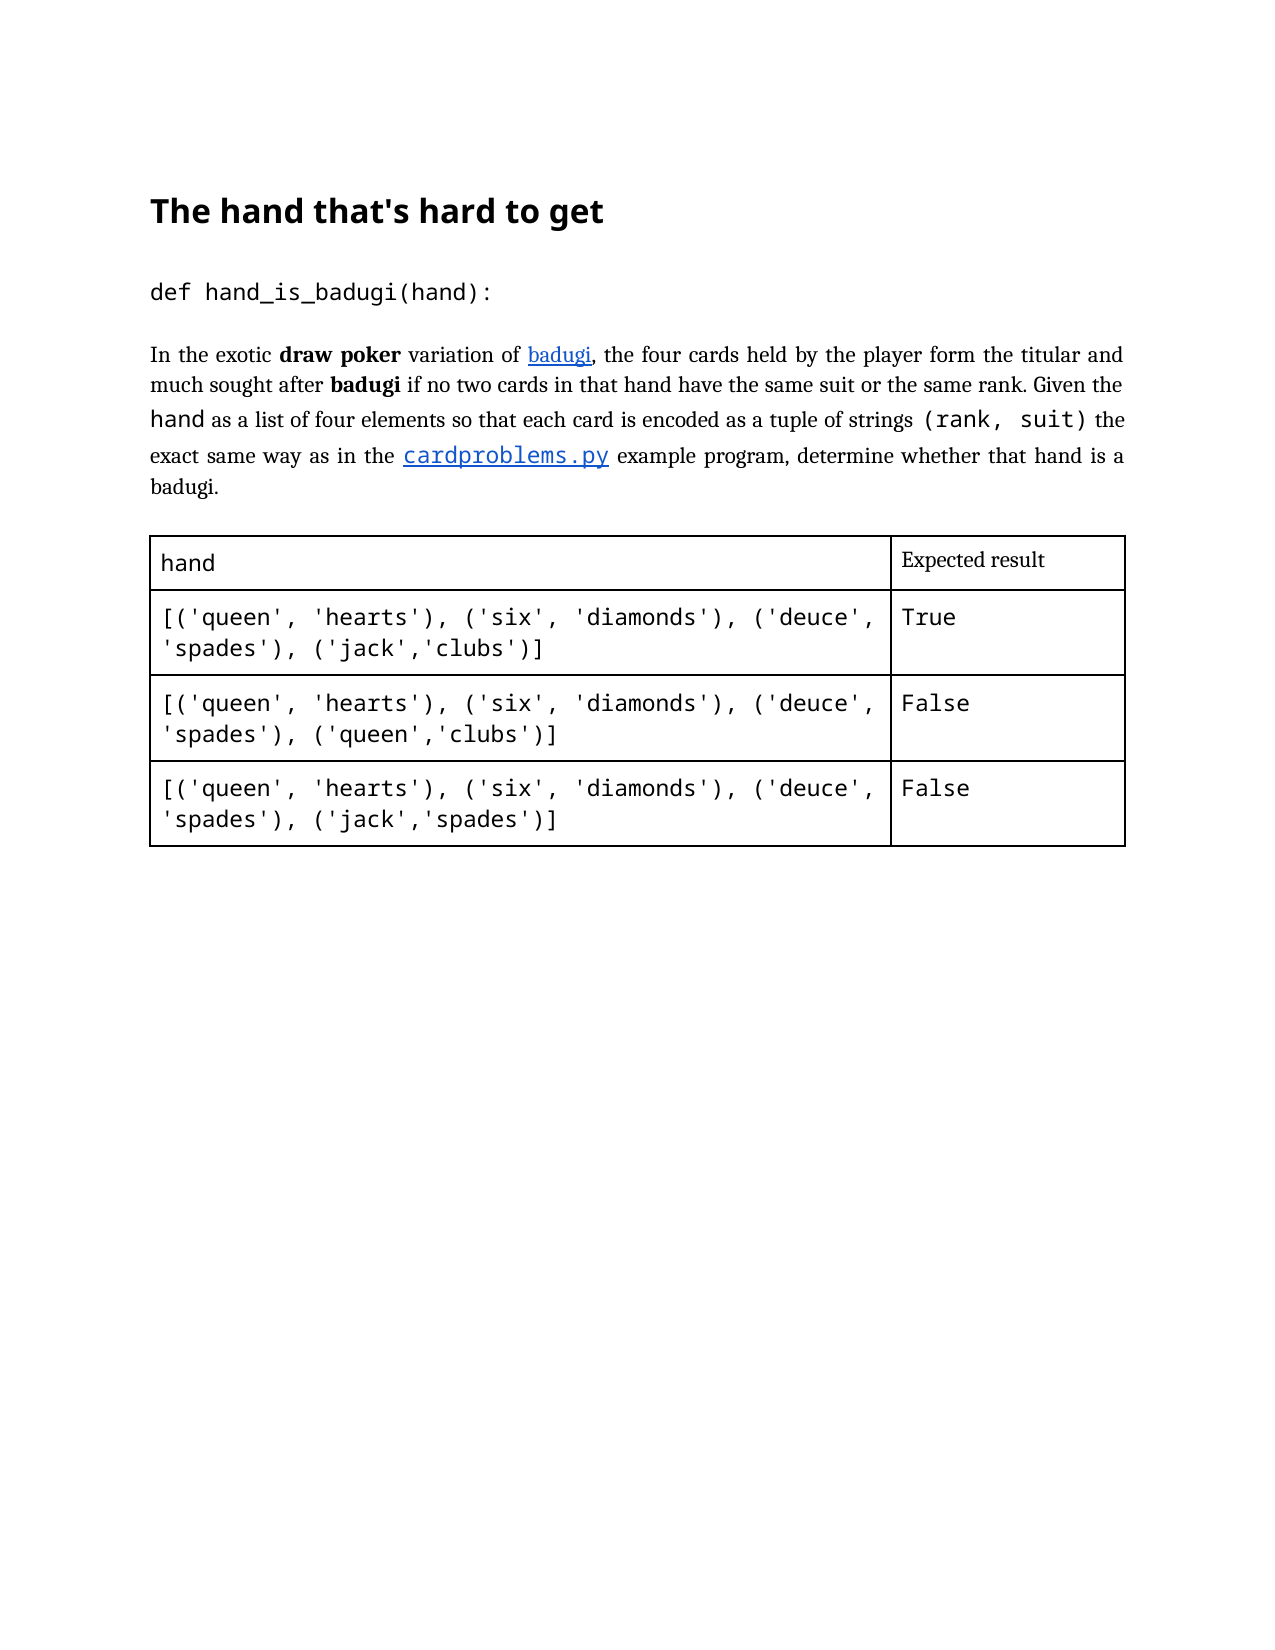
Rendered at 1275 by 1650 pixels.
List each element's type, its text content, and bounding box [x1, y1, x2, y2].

table_header Expected result [892, 537, 1124, 589]
text In the exotic draw poker variation of badugi, the four cards held by the player form the titular and much sought after badugi if no two cards in that hand have the same suit or the same rank. Given the hand as a list of four elements so that each card is encoded as a tuple of strings (rank, suit) the exact same way as in the cardproblems.py example program, determine whether that hand is a badugi. [150, 342, 1125, 500]
table_cell [('queen', 'hearts'), ('six', 'diamonds'), ('deuce', 'spades'), ('jack','clubs')] [151, 591, 890, 674]
table_header hand [151, 537, 890, 589]
table_cell [('queen', 'hearts'), ('six', 'diamonds'), ('deuce', 'spades'), ('jack','spades')] [151, 762, 890, 845]
table_cell False [892, 676, 1124, 759]
subtitle The hand that's hard to get [150, 187, 1125, 233]
table_cell [('queen', 'hearts'), ('six', 'diamonds'), ('deuce', 'spades'), ('queen','clubs')] [151, 676, 890, 759]
table_cell False [892, 762, 1124, 845]
text def hand_is_badugi(hand): [150, 276, 1125, 307]
table_cell True [892, 591, 1124, 674]
